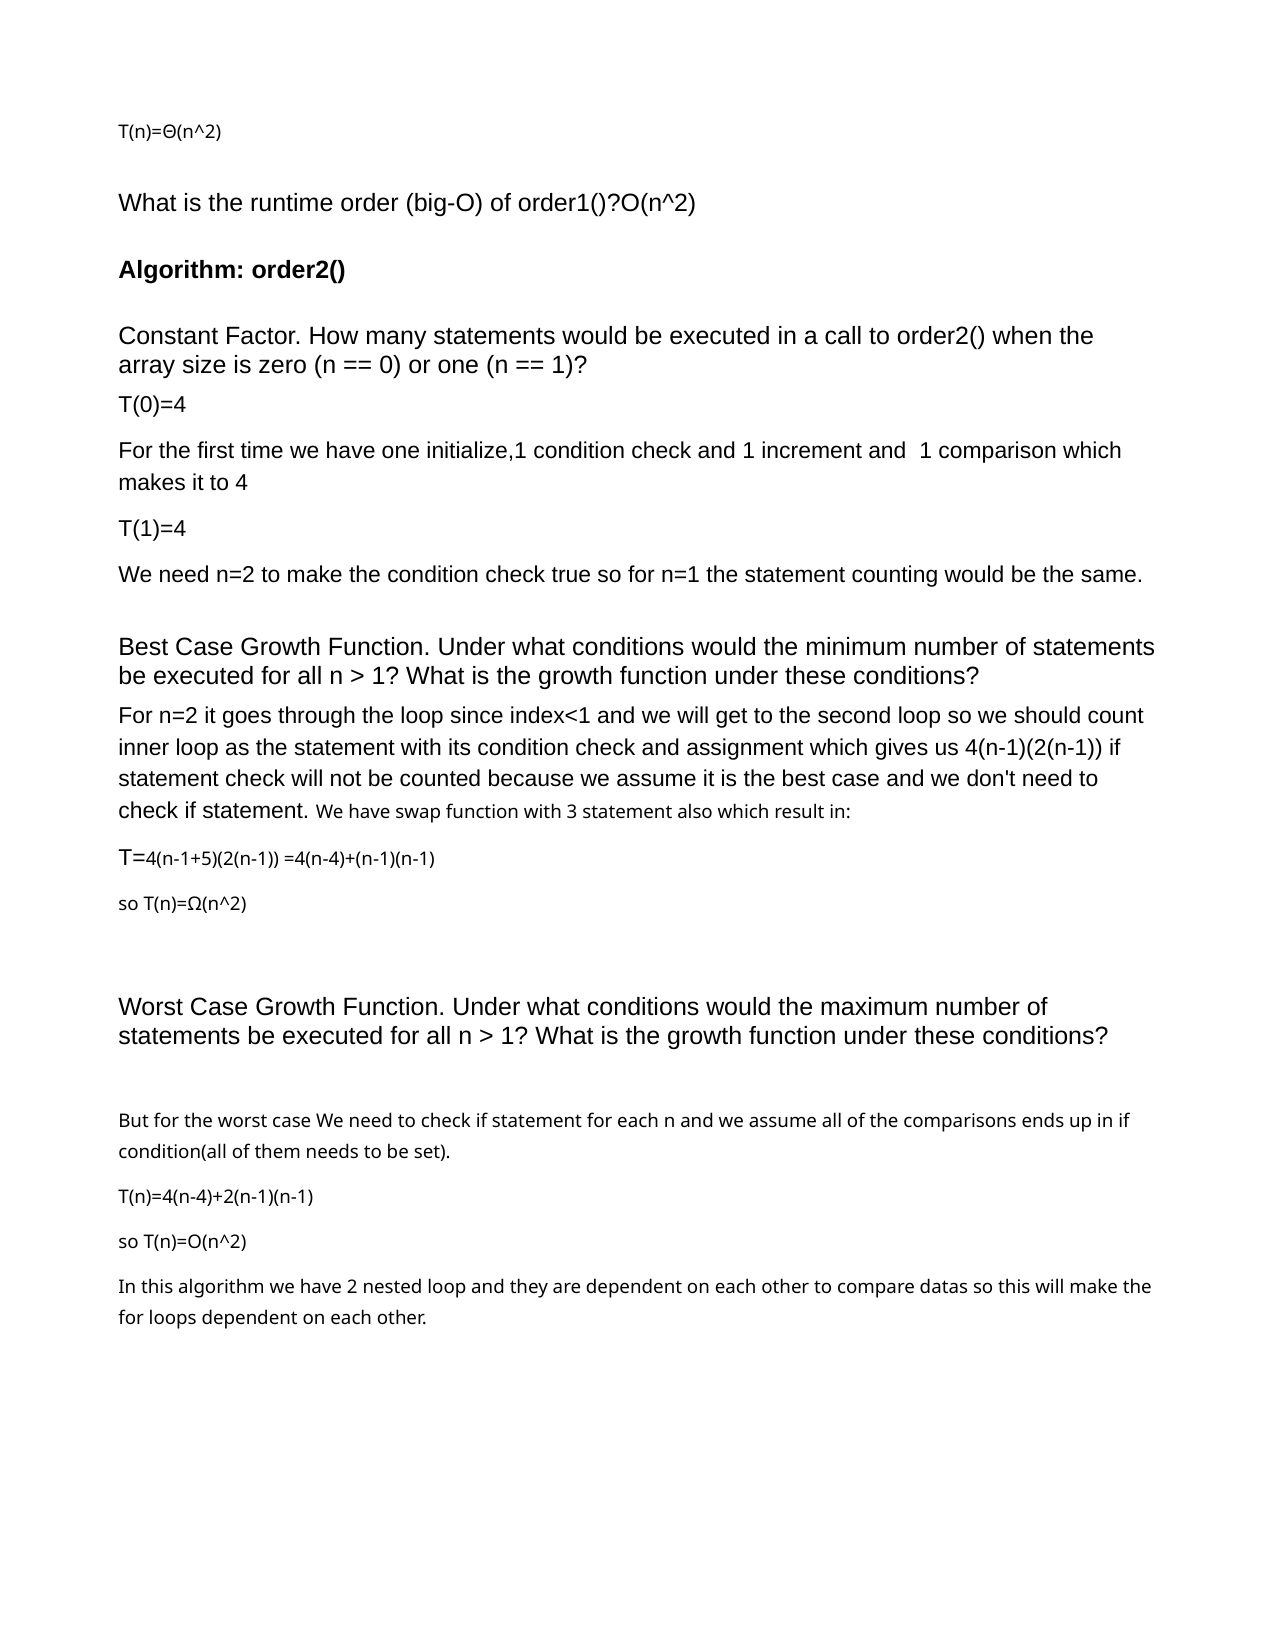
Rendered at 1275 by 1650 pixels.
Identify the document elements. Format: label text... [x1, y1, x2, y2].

text T=4(n-1+5)(2(n-1)) =4(n-4)+(n-1)(n-1) [118, 843, 1157, 870]
text For the first time we have one initialize,1 condition check and 1 increment and 1 comparison which makes it to 4 [118, 437, 1157, 495]
text so T(n)=Ω(n^2) [118, 890, 1157, 947]
text We need n=2 to make the condition check true so for n=1 the statement counting would be the same. [118, 561, 1157, 587]
text T(1)=4 [118, 515, 1157, 541]
text In this algorithm we have 2 nested loop and they are dependent on each other to compare datas so this will make the for loops dependent on each other. [118, 1273, 1157, 1330]
subtitle Best Case Growth Function. Under what conditions would the minimum number of statements be executed for all n > 1? What is the growth function under these conditions? [118, 632, 1157, 689]
subtitle Constant Factor. How many statements would be executed in a call to order2() when the array size is zero (n == 0) or one (n == 1)? [118, 321, 1157, 378]
text T(n)=Θ(n^2) [118, 118, 1157, 144]
text For n=2 it goes through the loop since index<1 and we will get to the second loop so we should count inner loop as the statement with its condition check and assignment which gives us 4(n-1)(2(n-1)) if statement check will not be counted because we assume it is the best case and we don't need to check if statement. We have swap function with 3 statement also which result in: [118, 702, 1157, 823]
text But for the worst case We need to check if statement for each n and we assume all of the comparisons ends up in if condition(all of them needs to be set). [118, 1107, 1157, 1163]
subtitle What is the runtime order (big-O) of order1()?O(n^2) [118, 188, 1157, 217]
subtitle Worst Case Growth Function. Under what conditions would the maximum number of statements be executed for all n > 1? What is the growth function under these conditions? [118, 992, 1157, 1049]
text so T(n)=O(n^2) [118, 1228, 1157, 1254]
text T(0)=4 [118, 391, 1157, 417]
text T(n)=4(n-4)+2(n-1)(n-1) [118, 1183, 1157, 1209]
subtitle Algorithm: order2() [118, 254, 1157, 283]
